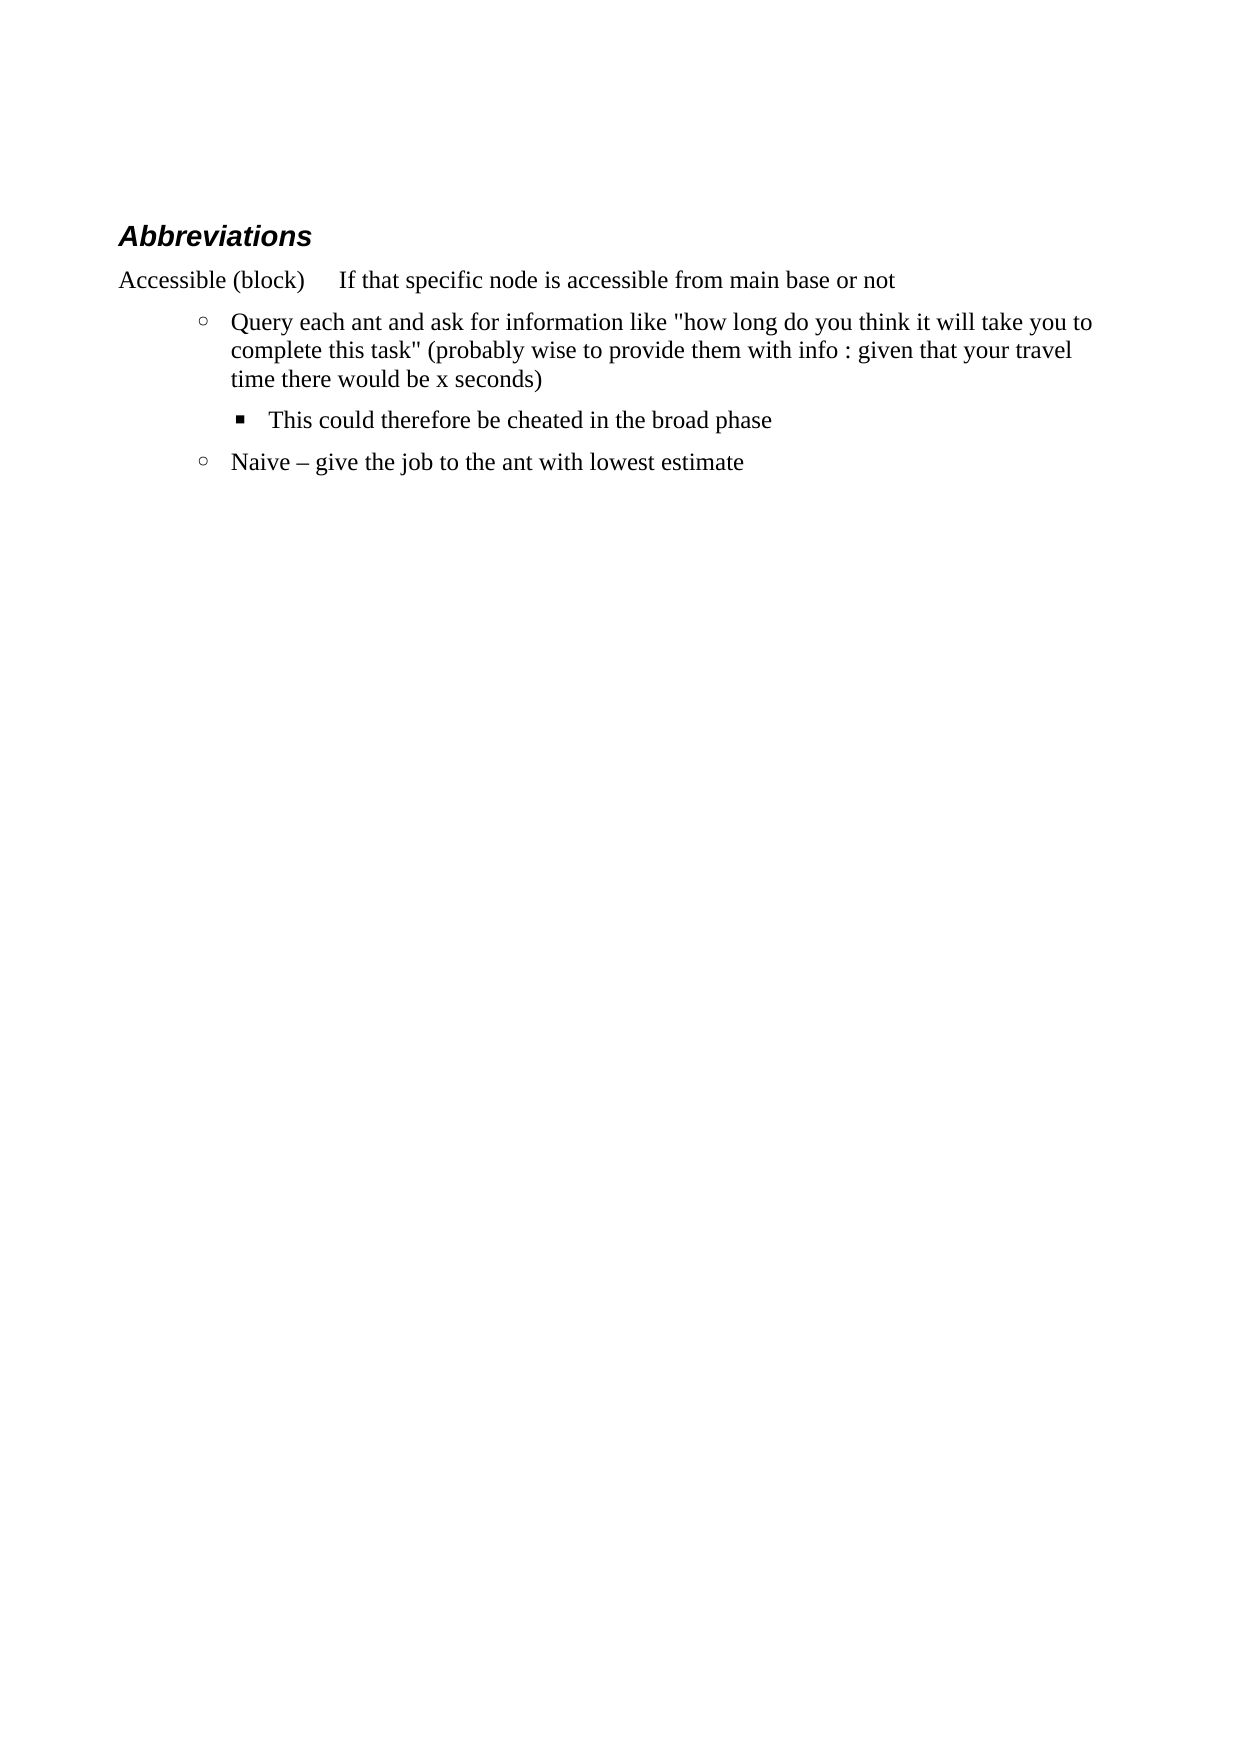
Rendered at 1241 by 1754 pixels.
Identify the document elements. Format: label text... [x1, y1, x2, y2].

list This could therefore be cheated in the broad phase [231, 405, 1122, 434]
list Naive – give the job to the ant with lowest estimate [193, 447, 1122, 475]
subtitle Abbreviations [118, 219, 1122, 253]
list Query each ant and ask for information like "how long do you think it will take you to complete this task" (probably wise to provide them with info : given that your travel time there would be x seconds) [193, 307, 1122, 393]
text Accessible (block) If that specific node is accessible from main base or not [118, 265, 1122, 294]
